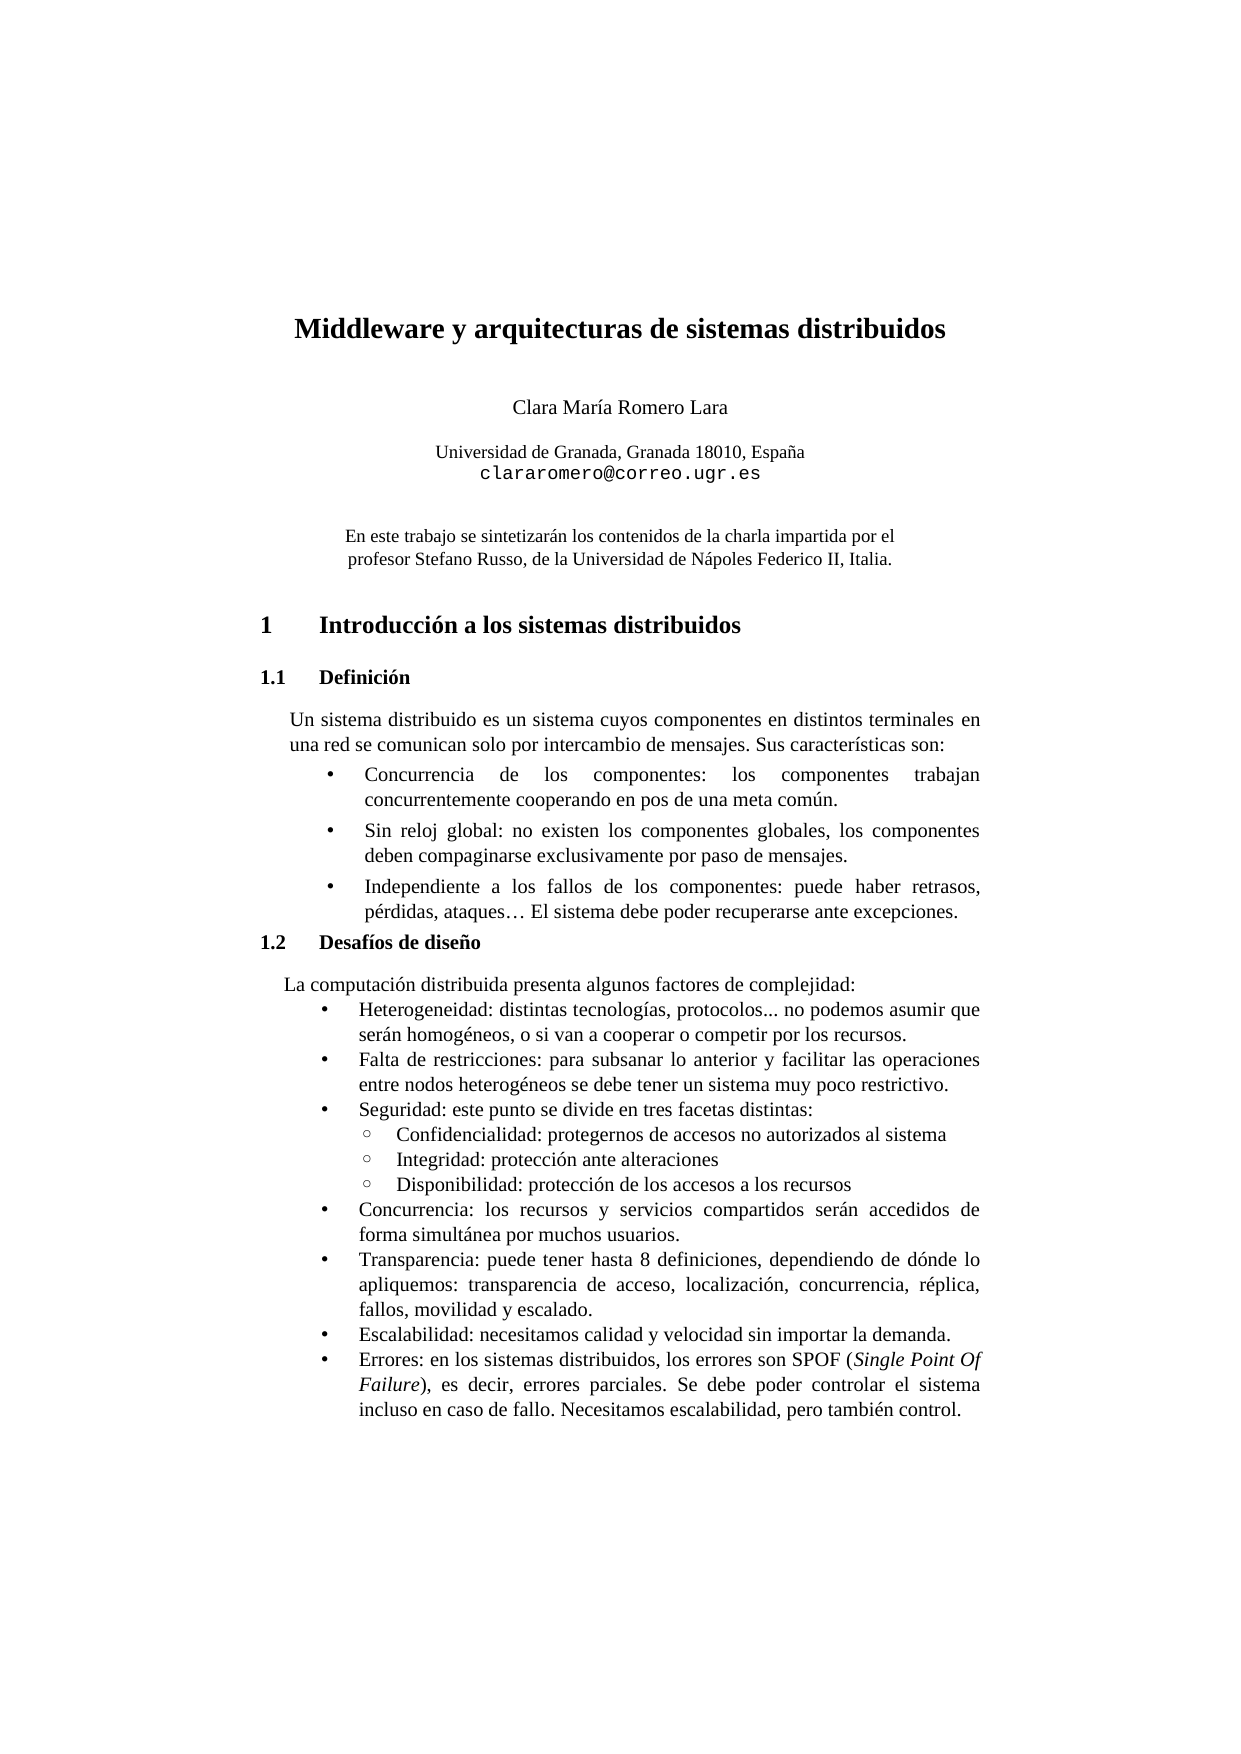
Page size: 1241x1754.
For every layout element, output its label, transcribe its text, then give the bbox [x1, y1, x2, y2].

text La computación distribuida presenta algunos factores de complejidad: [283, 971, 980, 996]
list Falta de restricciones: para subsanar lo anterior y facilitar las operaciones entre nodos heterogéneos se debe tener un sistema muy poco restrictivo. [321, 1046, 980, 1096]
text Un sistema distribuido es un sistema cuyos componentes en distintos terminales en una red se comunican solo por intercambio de mensajes. Sus características son: [289, 705, 980, 755]
text Universidad de Granada, Granada 18010, España clararomero@correo.ugr.es [260, 439, 980, 485]
list Confidencialidad: protegernos de accesos no autorizados al sistema [358, 1121, 980, 1146]
subtitle Introducción a los sistemas distribuidos [260, 607, 980, 639]
list Independiente a los fallos de los componentes: puede haber retrasos, pérdidas, ataques… El sistema debe poder recuperarse ante excepciones. [327, 873, 980, 923]
list Heterogeneidad: distintas tecnologías, protocolos... no podemos asumir que serán homogéneos, o si van a cooperar o competir por los recursos. [321, 996, 980, 1046]
list Integridad: protección ante alteraciones [358, 1146, 980, 1171]
list Seguridad: este punto se divide en tres facetas distintas: [321, 1096, 980, 1121]
subtitle Desafíos de diseño [260, 929, 980, 954]
list Escalabilidad: necesitamos calidad y velocidad sin importar la demanda. [321, 1321, 980, 1346]
text En este trabajo se sintetizarán los contenidos de la charla impartida por el profesor Stefano Russo, de la Universidad de Nápoles Federico II, Italia. [319, 524, 921, 570]
list Errores: en los sistemas distribuidos, los errores son SPOF (Single Point Of Failure), es decir, errores parciales. Se debe poder controlar el sistema incluso en caso de fallo. Necesitamos escalabilidad, pero también control. [321, 1346, 980, 1421]
list Concurrencia: los recursos y servicios compartidos serán accedidos de forma simultánea por muchos usuarios. [321, 1196, 980, 1246]
list Concurrencia de los componentes: los componentes trabajan concurrentemente cooperando en pos de una meta común. [327, 761, 980, 811]
list Sin reloj global: no existen los componentes globales, los componentes deben compaginarse exclusivamente por paso de mensajes. [327, 817, 980, 867]
subtitle Definición [260, 664, 980, 689]
text Clara María Romero Lara [260, 394, 980, 419]
list Transparencia: puede tener hasta 8 definiciones, dependiendo de dónde lo apliquemos: transparencia de acceso, localización, concurrencia, réplica, fallos, movilidad y escalado. [321, 1246, 980, 1321]
title Middleware y arquitecturas de sistemas distribuidos [260, 307, 980, 344]
list Disponibilidad: protección de los accesos a los recursos [358, 1171, 980, 1196]
